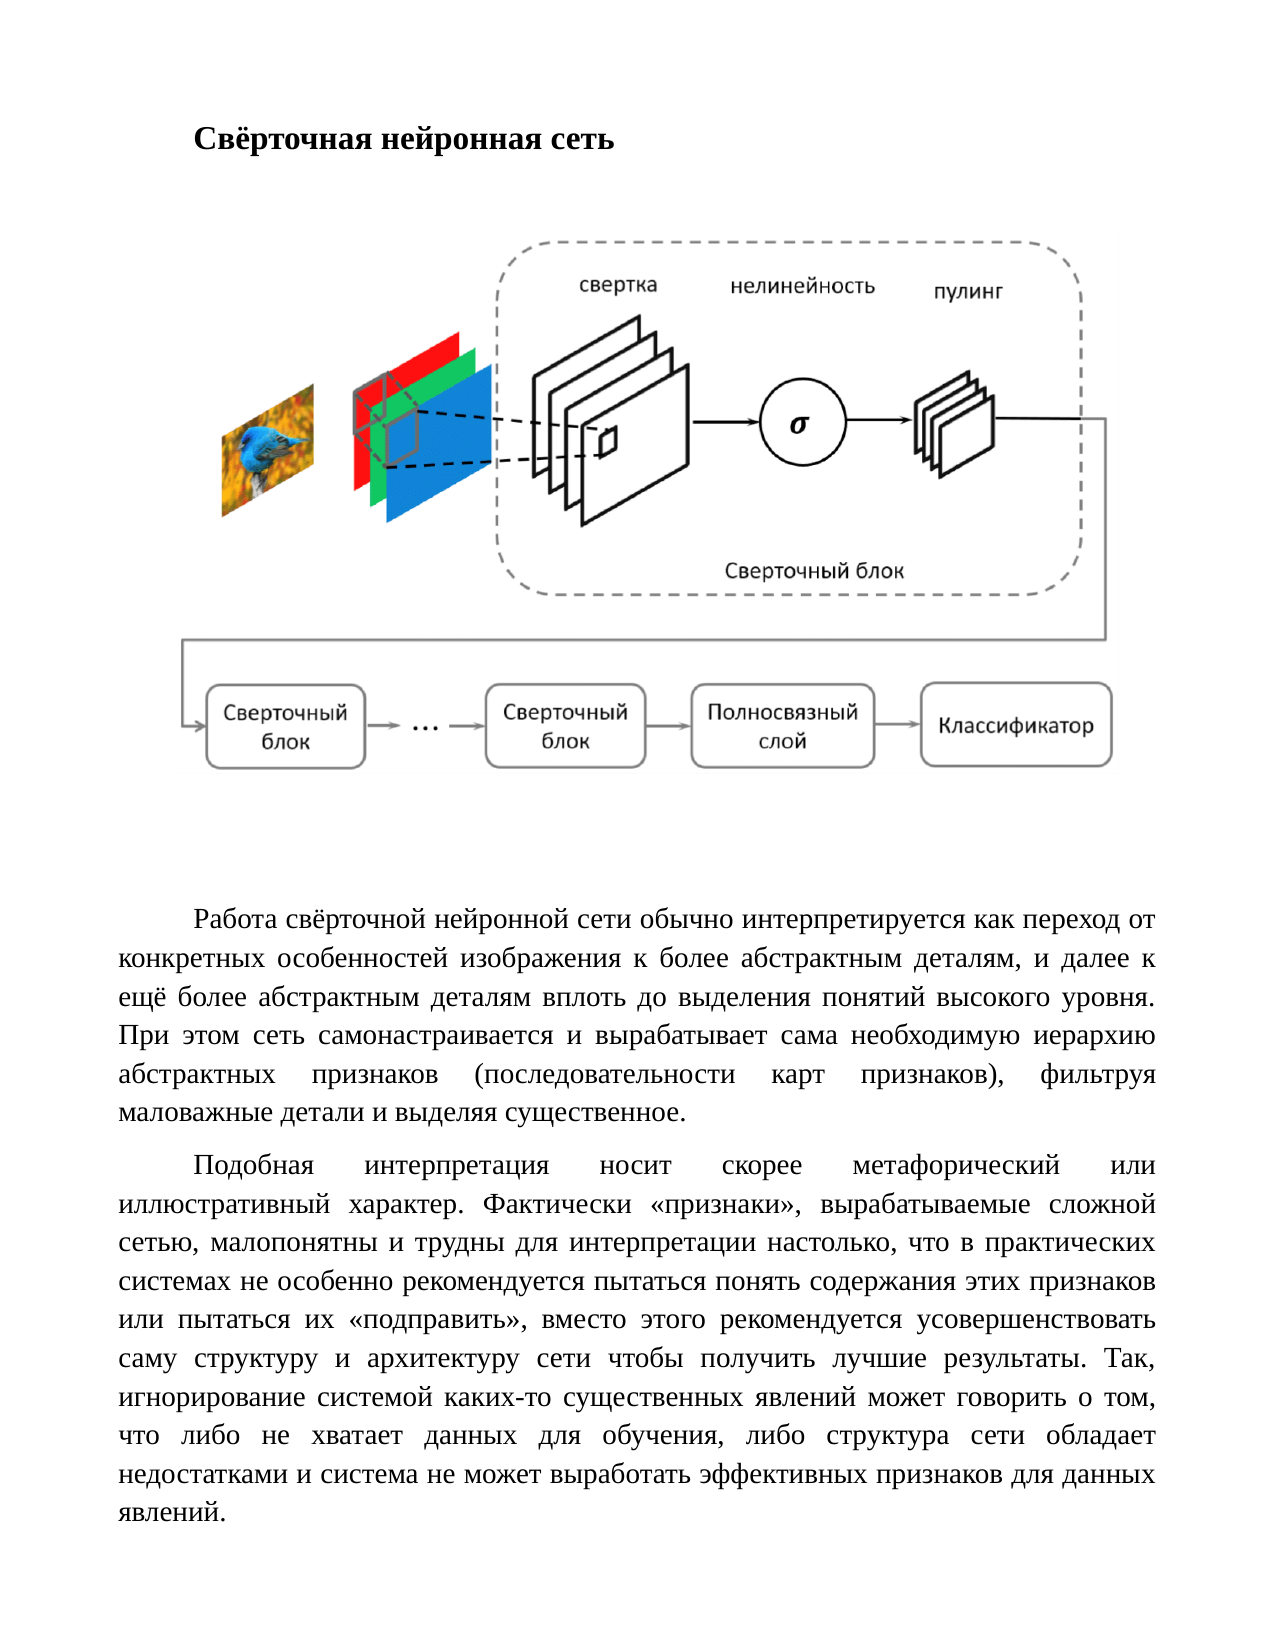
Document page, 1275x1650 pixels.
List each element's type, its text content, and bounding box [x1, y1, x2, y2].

text Работа свёрточной нейронной сети обычно интерпретируется как переход от конкретных особенностей изображения к более абстрактным деталям, и далее к ещё более абстрактным деталям вплоть до выделения понятий высокого уровня. При этом сеть самонастраивается и вырабатывает сама необходимую иерархию абстрактных признаков (последовательности карт признаков), фильтруя маловажные детали и выделяя существенное. [118, 902, 1157, 1128]
picture [118, 219, 1157, 808]
text Подобная интерпретация носит скорее метафорический или иллюстративный характер. Фактически «признаки», вырабатываемые сложной сетью, малопонятны и трудны для интерпретации настолько, что в практических системах не особенно рекомендуется пытаться понять содержания этих признаков или пытаться их «подправить», вместо этого рекомендуется усовершенствовать саму структуру и архитектуру сети чтобы получить лучшие результаты. Так, игнорирование системой каких-то существенных явлений может говорить о том, что либо не хватает данных для обучения, либо структура сети обладает недостатками и система не может выработать эффективных признаков для данных явлений. [118, 1147, 1157, 1528]
subtitle Свёрточная нейронная сеть [118, 118, 1157, 156]
